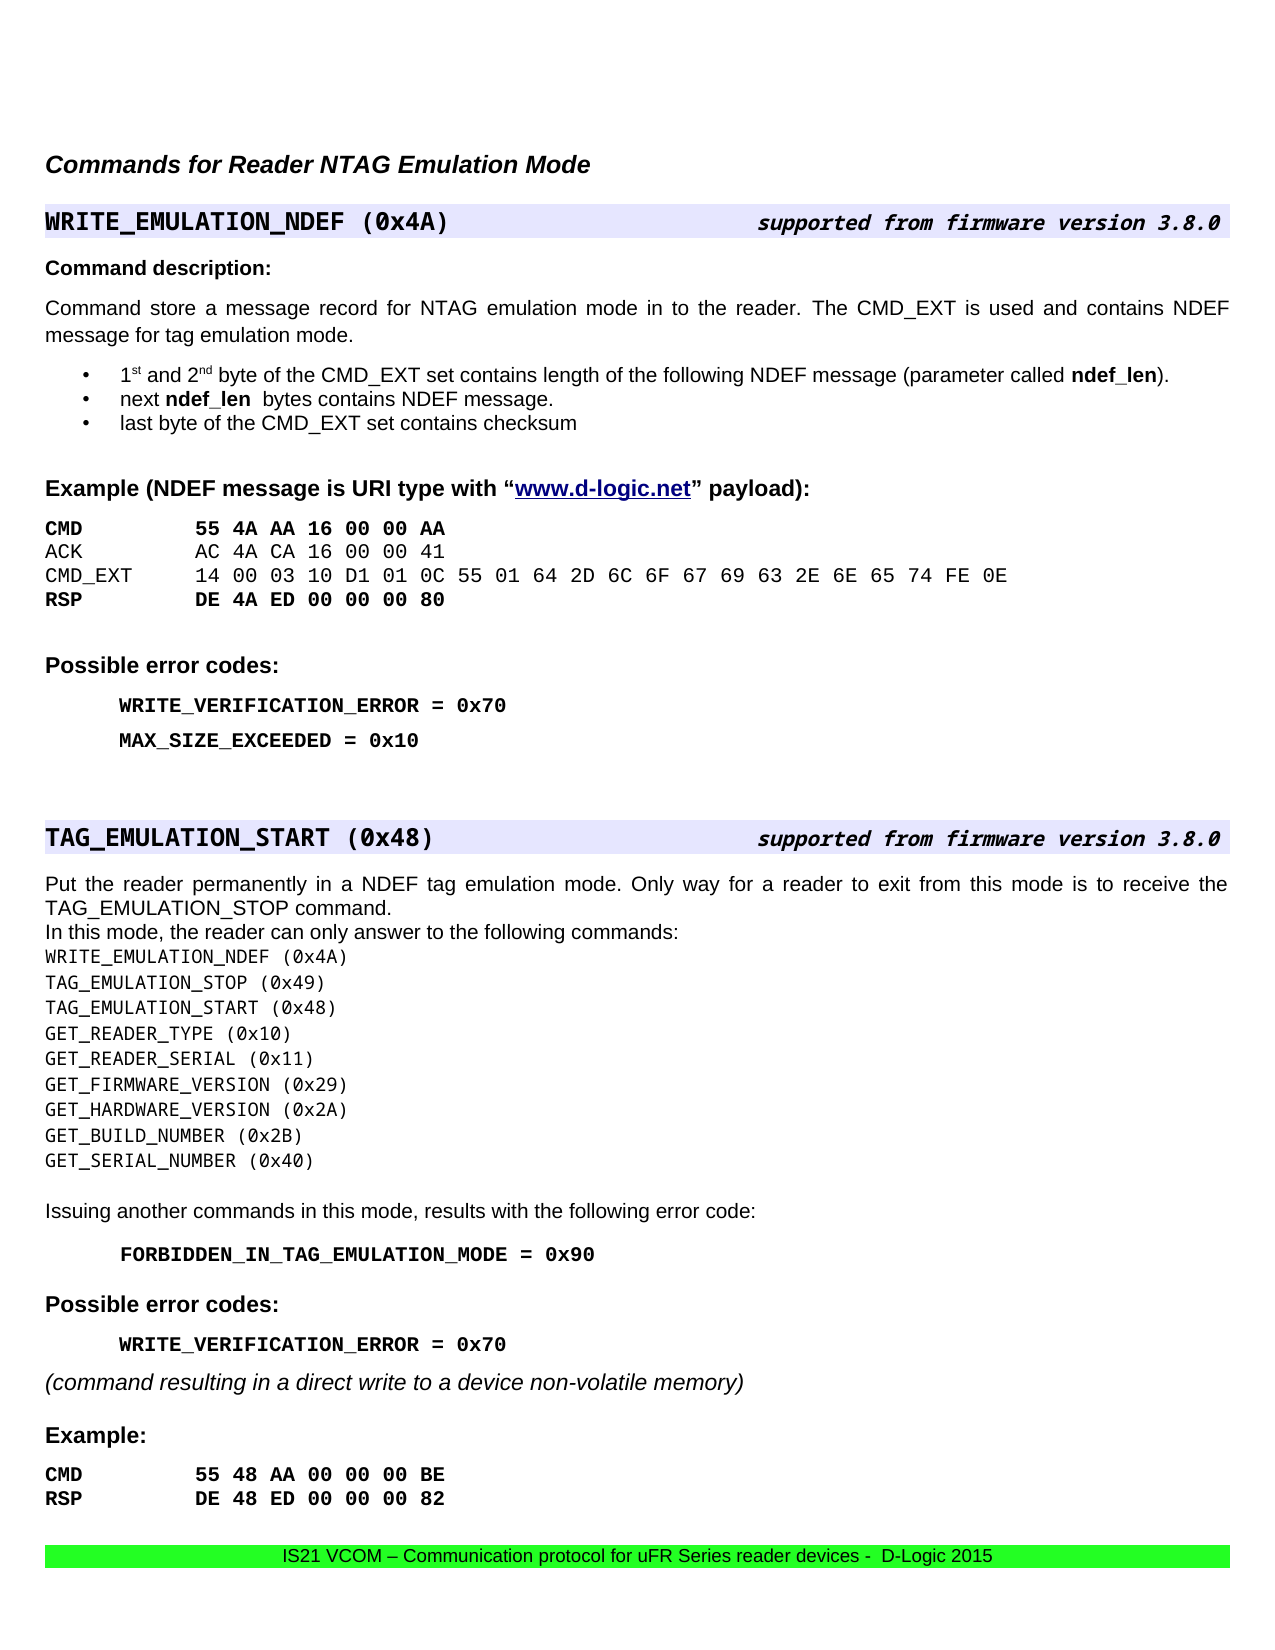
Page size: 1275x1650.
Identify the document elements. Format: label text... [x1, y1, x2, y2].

text CMD_EXT 14 00 03 10 D1 01 0C 55 01 64 2D 6C 6F 67 69 63 2E 6E 65 74 FE 0E [45, 565, 1230, 589]
text Example (NDEF message is URI type with “www.d-logic.net” payload): [45, 475, 1230, 501]
text WRITE_VERIFICATION_ERROR = 0x70 [119, 695, 1230, 719]
text RSP DE 4A ED 00 00 00 80 [45, 589, 1230, 612]
text ACK AC 4A CA 16 00 00 41 [45, 541, 1230, 565]
text GET_HARDWARE_VERSION (0x2A) [45, 1097, 1230, 1122]
list 1st and 2nd byte of the CMD_EXT set contains length of the following NDEF message (parameter called ndef_len). [82, 363, 1230, 387]
text TAG_EMULATION_STOP (0x49) [45, 969, 1230, 995]
text WRITE_VERIFICATION_ERROR = 0x70 [119, 1334, 1230, 1357]
text Possible error codes: [45, 1291, 1230, 1317]
list next ndef_len bytes contains NDEF message. [82, 387, 1230, 411]
text GET_FIRMWARE_VERSION (0x29) [45, 1071, 1230, 1097]
subtitle TAG_EMULATION_START (0x48) supported from firmware version 3.8.0 [45, 820, 1230, 854]
text GET_READER_SERIAL (0x11) [45, 1046, 1230, 1071]
text CMD 55 48 AA 00 00 00 BE [45, 1464, 1230, 1488]
text (command resulting in a direct write to a device non-volatile memory) [45, 1369, 1230, 1395]
text WRITE_EMULATION_NDEF (0x4A) [45, 944, 1230, 969]
text Command description: [45, 255, 1230, 279]
list last byte of the CMD_EXT set contains checksum [82, 411, 1230, 435]
text MAX_SIZE_EXCEEDED = 0x10 [119, 731, 1230, 754]
text GET_SERIAL_NUMBER (0x40) [45, 1148, 1230, 1173]
text CMD 55 4A AA 16 00 00 AA [45, 518, 1230, 541]
text RSP DE 48 ED 00 00 00 82 [45, 1488, 1230, 1512]
text GET_READER_TYPE (0x10) [45, 1020, 1230, 1046]
text TAG_EMULATION_START (0x48) [45, 995, 1230, 1020]
text FORBIDDEN_IN_TAG_EMULATION_MODE = 0x90 [120, 1244, 1230, 1267]
subtitle Commands for Reader NTAG Emulation Mode [45, 150, 1230, 179]
text Example: [45, 1422, 1230, 1448]
text Command store a message record for NTAG emulation mode in to the reader. The CMD_EXT is used and contains NDEF message for tag emulation mode. [45, 295, 1230, 347]
text GET_BUILD_NUMBER (0x2B) [45, 1122, 1230, 1148]
subtitle WRITE_EMULATION_NDEF (0x4A) supported from firmware version 3.8.0 [45, 204, 1230, 238]
text Put the reader permanently in a NDEF tag emulation mode. Only way for a reader to exit from this mode is to receive the TAG_EMULATION_STOP command. [45, 872, 1230, 920]
text In this mode, the reader can only answer to the following commands: [45, 920, 1230, 944]
text Issuing another commands in this mode, results with the following error code: [45, 1199, 1230, 1223]
text Possible error codes: [45, 652, 1230, 679]
